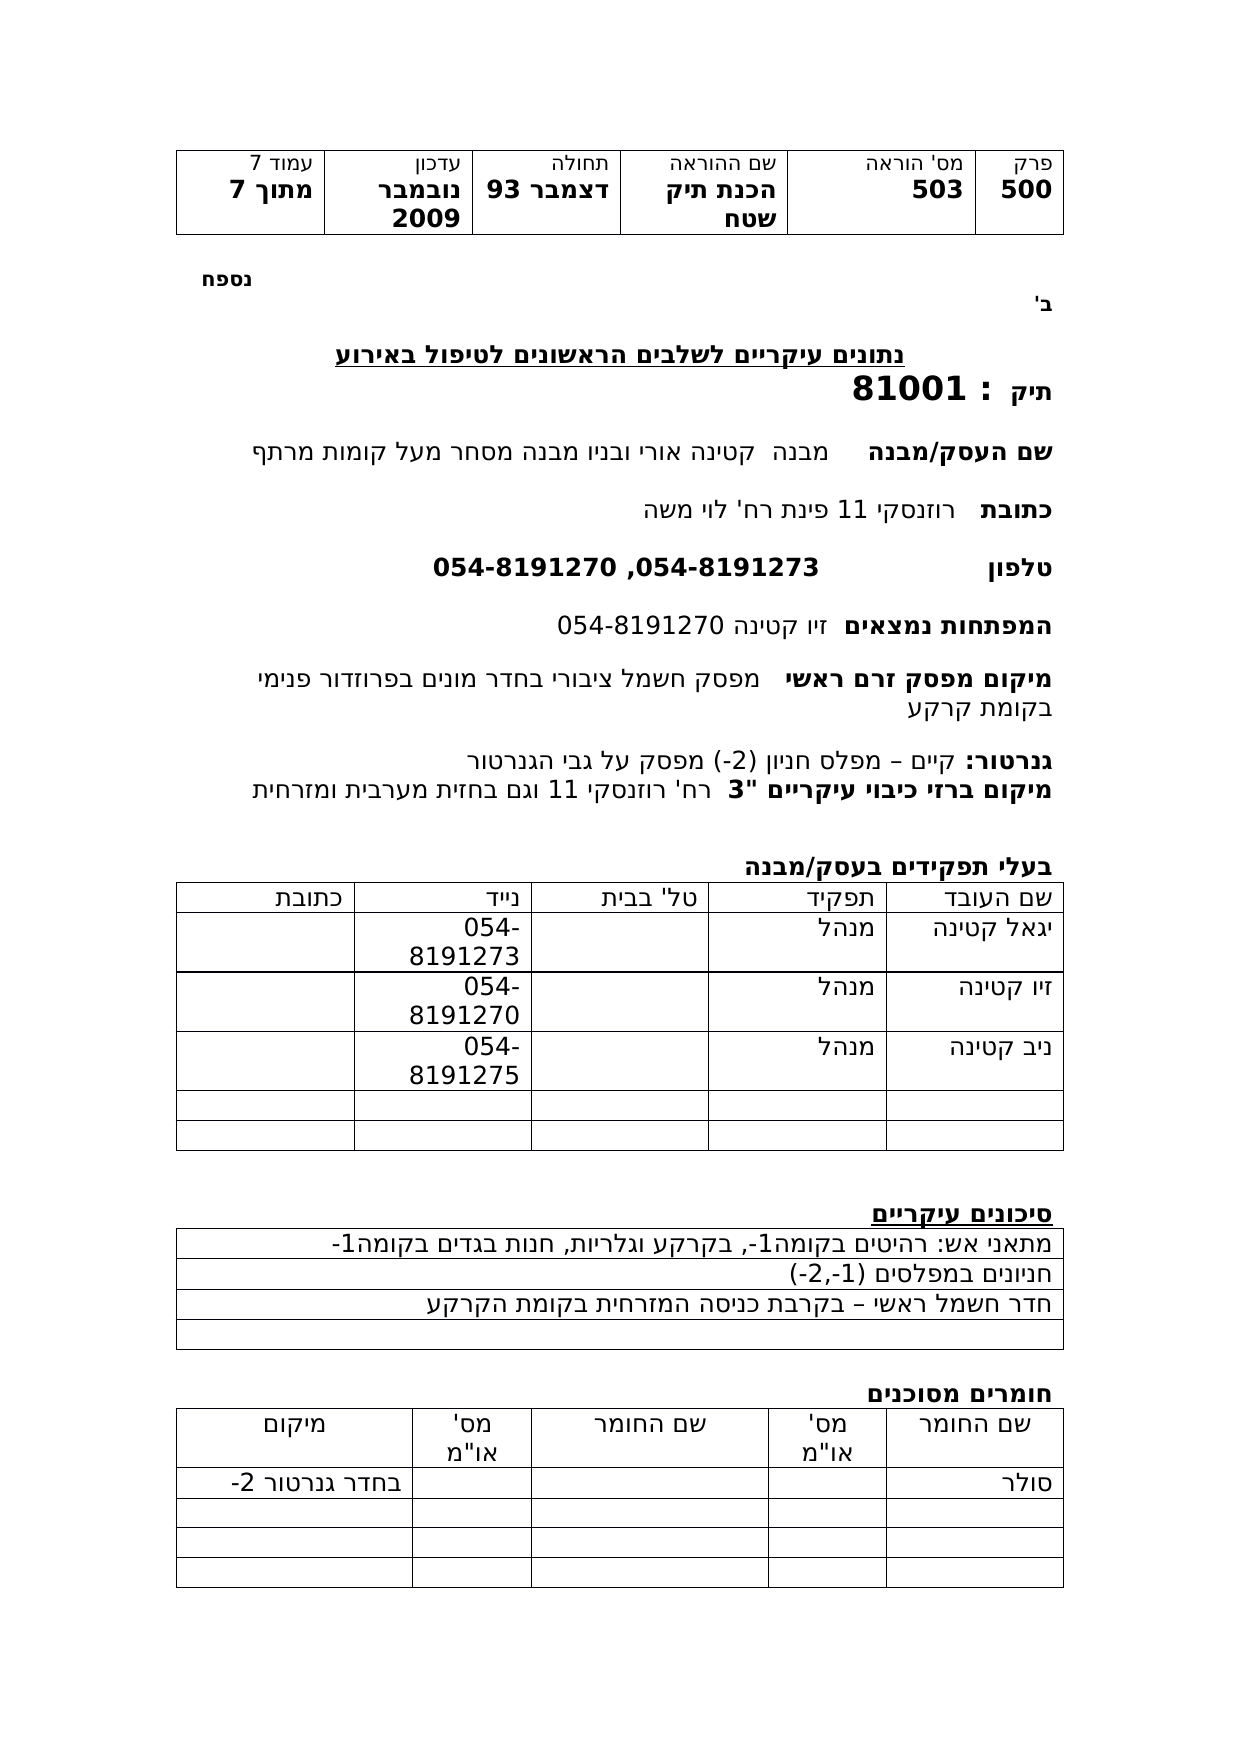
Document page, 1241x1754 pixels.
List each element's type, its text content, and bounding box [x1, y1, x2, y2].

table_cell [532, 1528, 768, 1557]
table_cell חדר חשמל ראשי – בקרבת כניסה המזרחית בקומת הקרקע [177, 1290, 1063, 1319]
table_cell [177, 1121, 354, 1150]
table_cell [413, 1528, 531, 1557]
table_cell מנהל [709, 1032, 886, 1090]
text חומרים מסוכנים [187, 1379, 1053, 1408]
text בעלי תפקידים בעסק/מבנה [187, 853, 1053, 882]
text נספח ב' [187, 263, 1053, 316]
table_cell [887, 1121, 1063, 1150]
text שם העסק/מבנה מבנה קטינה אורי ובניו מבנה מסחר מעל קומות מרתף [187, 437, 1053, 466]
table_header נייד [355, 883, 531, 912]
text טלפון 054-8191273, 054-8191270 [187, 553, 1053, 582]
table_header מתאני אש: רהיטים בקומה1-, בקרקע וגלריות, חנות בגדים בקומה1- [177, 1229, 1063, 1258]
table_cell [709, 1121, 886, 1150]
text גנרטור: קיים – מפלס חניון (2-) מפסק על גבי הגנרטור [187, 746, 1053, 776]
table_header פרק 500 [976, 151, 1063, 234]
table_cell [177, 1558, 412, 1587]
table_header מס' או"מ [413, 1409, 531, 1467]
table_header עדכון נובמבר 2009 [325, 151, 472, 234]
table_cell [413, 1499, 531, 1527]
table_cell [532, 1032, 708, 1090]
table_cell 054-8191275 [355, 1032, 531, 1090]
table_header מיקום [177, 1409, 412, 1467]
text תיק : 81001 [187, 369, 1053, 408]
table_cell חניונים במפלסים (1-,2-) [177, 1259, 1063, 1288]
table_cell מנהל [709, 973, 886, 1031]
table_cell [413, 1558, 531, 1587]
table_cell [769, 1468, 886, 1497]
table_cell [887, 1091, 1063, 1120]
table_cell 054-8191273 [355, 913, 531, 971]
table_header שם החומר [887, 1409, 1063, 1467]
table_cell [532, 1121, 708, 1150]
table_cell [769, 1528, 886, 1557]
table_cell 054-8191270 [355, 973, 531, 1031]
table_cell בחדר גנרטור 2- [177, 1468, 412, 1497]
text כתובת רוזנסקי 11 פינת רח' לוי משה [187, 495, 1053, 524]
table_cell [532, 1091, 708, 1120]
table_header שם החומר [532, 1409, 768, 1467]
table_cell [532, 913, 708, 971]
table_cell [709, 1091, 886, 1120]
table_header כתובת [177, 883, 354, 912]
table_cell סולר [887, 1468, 1063, 1497]
text סיכונים עיקריים [187, 1199, 1053, 1228]
table_cell [532, 973, 708, 1031]
table_cell [532, 1499, 768, 1527]
text מיקום מפסק זרם ראשי מפסק חשמל ציבורי בחדר מונים בפרוזדור פנימי בקומת קרקע [187, 664, 1053, 722]
table_cell [177, 913, 354, 971]
table_cell ניב קטינה [887, 1032, 1063, 1090]
table_header שם העובד [887, 883, 1063, 912]
table_cell [769, 1499, 886, 1527]
table_header מס' או"מ [769, 1409, 886, 1467]
table_cell [177, 1499, 412, 1527]
table_cell [355, 1121, 531, 1150]
table_cell זיו קטינה [887, 973, 1063, 1031]
table_cell [355, 1091, 531, 1120]
text המפתחות נמצאים זיו קטינה 054-8191270 [187, 611, 1053, 640]
table_cell [177, 973, 354, 1031]
table_cell יגאל קטינה [887, 913, 1063, 971]
table_cell [177, 1320, 1063, 1348]
table_header תפקיד [709, 883, 886, 912]
table_header טל' בבית [532, 883, 708, 912]
table_header שם ההוראה הכנת תיק שטח [621, 151, 787, 234]
table_cell מנהל [709, 913, 886, 971]
table_cell [532, 1468, 768, 1497]
table_cell [413, 1468, 531, 1497]
table_cell [887, 1558, 1063, 1587]
table_cell [887, 1499, 1063, 1527]
text מיקום ברזי כיבוי עיקריים "3 רח' רוזנסקי 11 וגם בחזית מערבית ומזרחית [187, 776, 1053, 805]
table_cell [769, 1558, 886, 1587]
table_cell [887, 1528, 1063, 1557]
table_header תחולה דצמבר 93 [473, 151, 620, 234]
table_cell [177, 1091, 354, 1120]
table_header מס' הוראה 503 [788, 151, 975, 234]
table_header עמוד 7 מתוך 7 [177, 151, 324, 234]
table_cell [177, 1032, 354, 1090]
table_cell [532, 1558, 768, 1587]
text נתונים עיקריים לשלבים הראשונים לטיפול באירוע [187, 340, 1053, 369]
table_cell [177, 1528, 412, 1557]
